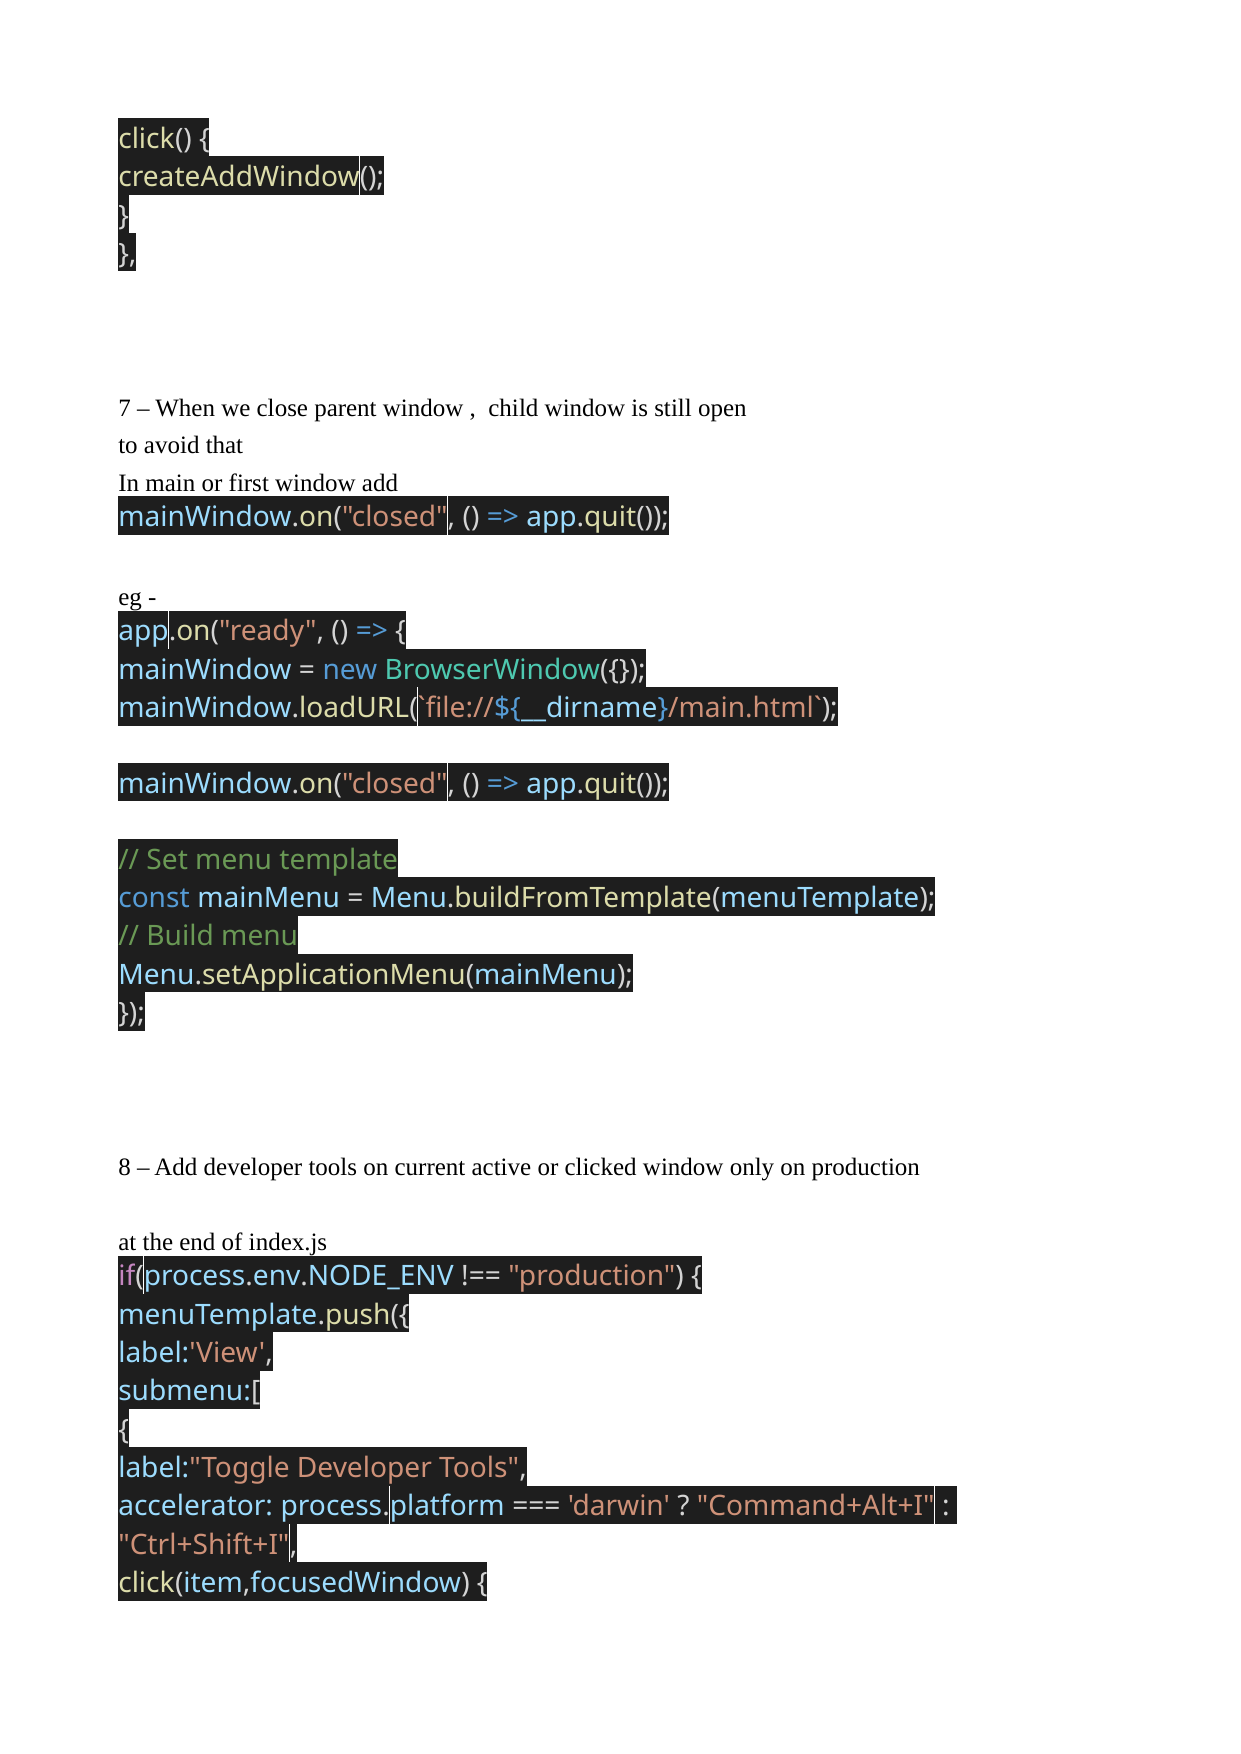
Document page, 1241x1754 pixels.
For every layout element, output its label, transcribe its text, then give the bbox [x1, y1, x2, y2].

text mainWindow.on("closed", () => app.quit()); [118, 763, 1122, 801]
text menuTemplate.push({ [118, 1294, 1122, 1332]
text label:"Toggle Developer Tools", [118, 1447, 1122, 1486]
text { [118, 1409, 1122, 1447]
text at the end of index.js [118, 1218, 1122, 1256]
text const mainMenu = Menu.buildFromTemplate(menuTemplate); [118, 877, 1122, 916]
text In main or first window add [118, 459, 1122, 496]
text mainWindow.loadURL(`file://${__dirname}/main.html`); [118, 687, 1122, 726]
text click(item,focusedWindow) { [118, 1562, 1122, 1601]
text 8 – Add developer tools on current active or clicked window only on production [118, 1143, 1122, 1181]
text Menu.setApplicationMenu(mainMenu); [118, 954, 1122, 992]
text accelerator: process.platform === 'darwin' ? "Command+Alt+I" : "Ctrl+Shift+I", [118, 1486, 1122, 1562]
text to avoid that [118, 421, 1122, 459]
text if(process.env.NODE_ENV !== "production") { [118, 1256, 1122, 1294]
text mainWindow = new BrowserWindow({}); [118, 649, 1122, 687]
text mainWindow.on("closed", () => app.quit()); [118, 496, 1122, 535]
text }, [118, 233, 1122, 271]
text app.on("ready", () => { [118, 611, 1122, 649]
text createAddWindow(); [118, 156, 1122, 195]
text click() { [118, 118, 1122, 156]
text label:'View', [118, 1332, 1122, 1371]
text }); [118, 992, 1122, 1031]
text } [118, 195, 1122, 233]
text // Build menu [118, 916, 1122, 954]
text 7 – When we close parent window , child window is still open [118, 384, 1122, 421]
text eg - [118, 573, 1122, 611]
text // Set menu template [118, 839, 1122, 877]
text submenu:[ [118, 1371, 1122, 1409]
